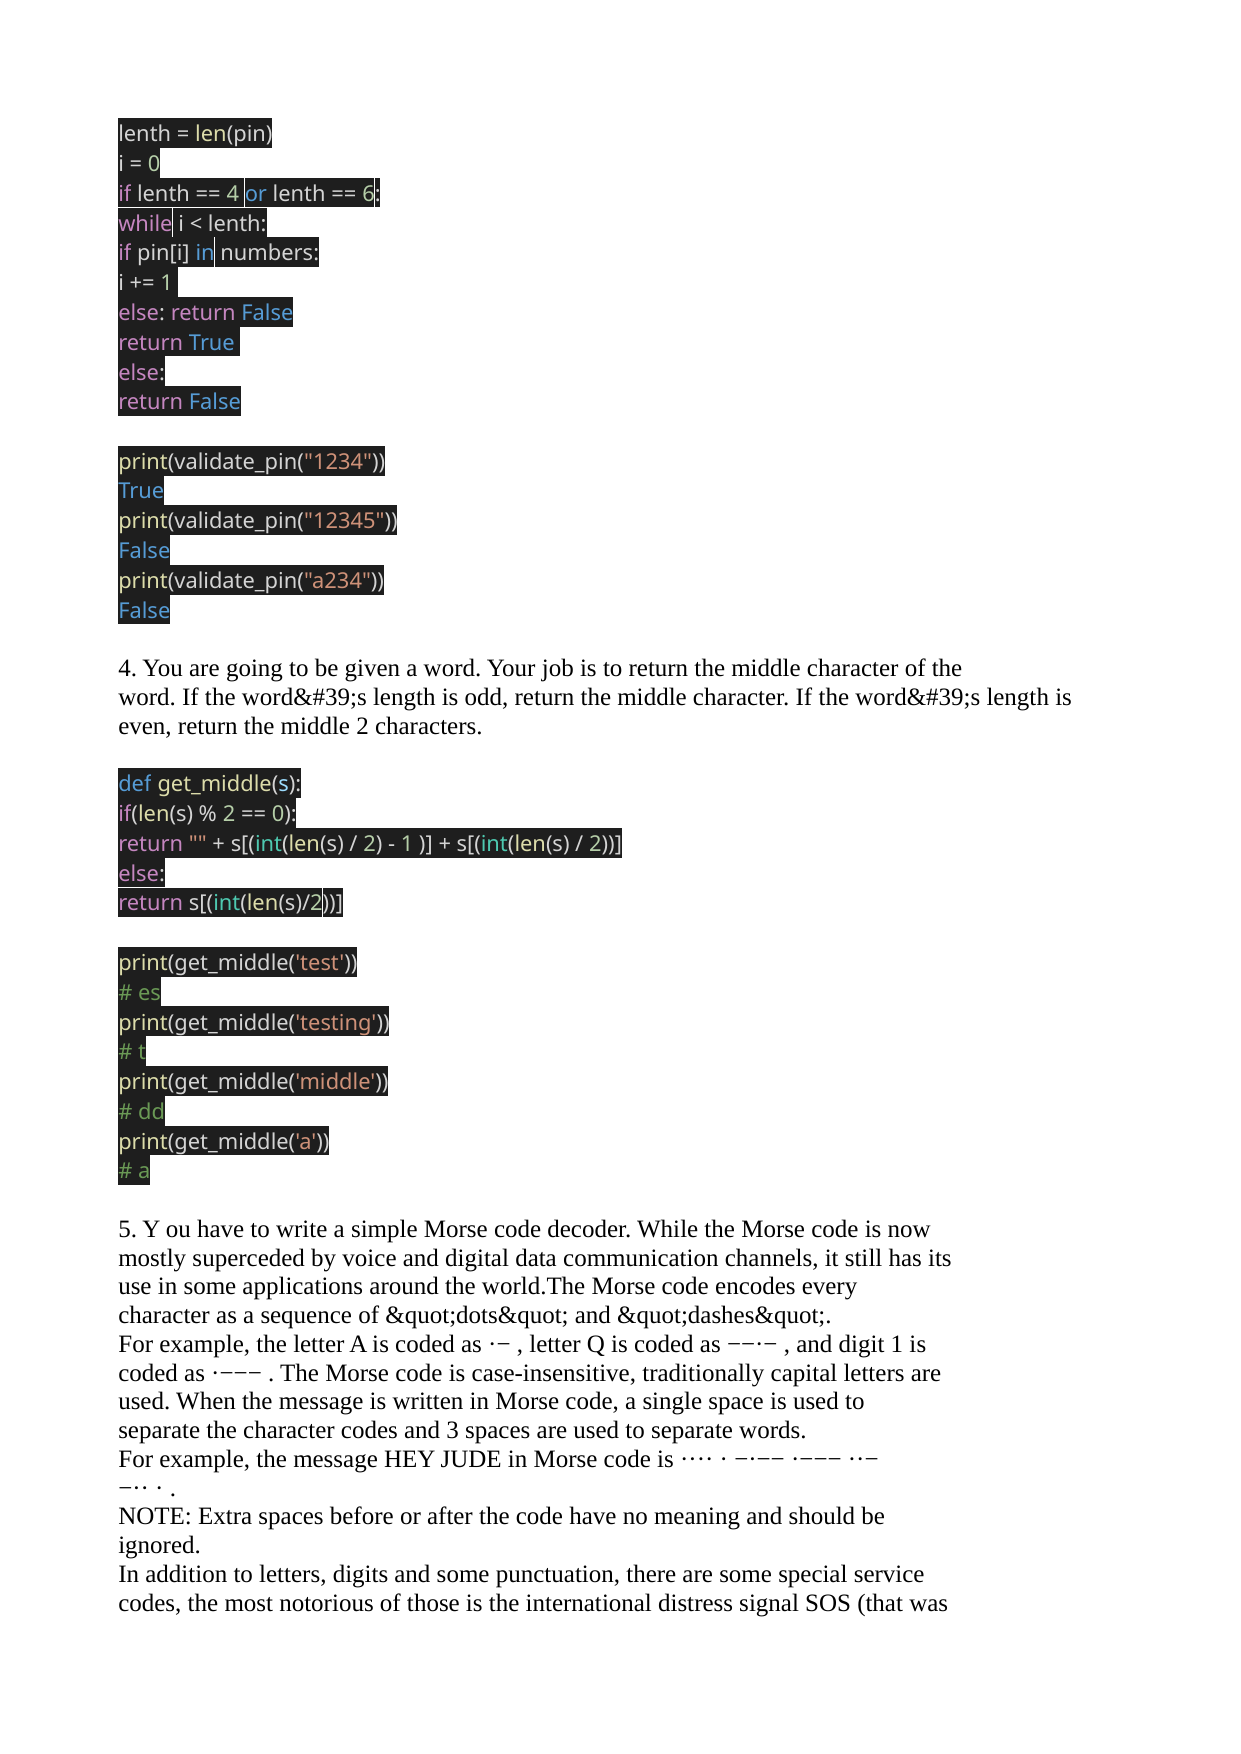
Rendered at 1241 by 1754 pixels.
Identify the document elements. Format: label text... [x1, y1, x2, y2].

text print(get_middle('a')) [118, 1126, 1122, 1155]
text # t [118, 1036, 1122, 1066]
text return s[(int(len(s)/2))] [118, 887, 1122, 917]
text True [118, 476, 1122, 505]
text lenth = len(pin) [118, 118, 1122, 148]
text For example, the letter A is coded as ·− , letter Q is coded as −−·− , and digit 1 is [118, 1329, 1122, 1358]
text # es [118, 977, 1122, 1006]
text i = 0 [118, 148, 1122, 178]
text codes, the most notorious of those is the international distress signal SOS (that was [118, 1588, 1122, 1616]
text print(get_middle('middle')) [118, 1066, 1122, 1096]
text even, return the middle 2 characters. [118, 711, 1122, 739]
text else: return False [118, 297, 1122, 327]
text In addition to letters, digits and some punctuation, there are some special service [118, 1559, 1122, 1588]
text use in some applications around the world.The Morse code encodes every [118, 1271, 1122, 1300]
text For example, the message HEY JUDE in Morse code is ···· · −·−− ·−−− ··− [118, 1444, 1122, 1473]
text used. When the message is written in Morse code, a single space is used to [118, 1386, 1122, 1415]
text else: [118, 356, 1122, 386]
text else: [118, 858, 1122, 887]
text # a [118, 1155, 1122, 1185]
text while i < lenth: [118, 207, 1122, 237]
text if lenth == 4 or lenth == 6: [118, 178, 1122, 207]
text False [118, 535, 1122, 565]
text character as a sequence of &quot;dots&quot; and &quot;dashes&quot;. [118, 1300, 1122, 1329]
text def get_middle(s): [118, 768, 1122, 798]
text word. If the word&#39;s length is odd, return the middle character. If the word&#39;s length is [118, 682, 1122, 711]
text 5. Y ou have to write a simple Morse code decoder. While the Morse code is now [118, 1214, 1122, 1243]
text if pin[i] in numbers: [118, 237, 1122, 267]
text separate the character codes and 3 spaces are used to separate words. [118, 1415, 1122, 1444]
text print(get_middle('testing')) [118, 1006, 1122, 1036]
text print(validate_pin("12345")) [118, 505, 1122, 535]
text print(validate_pin("1234")) [118, 446, 1122, 476]
text return False [118, 386, 1122, 416]
text −·· · . [118, 1473, 1122, 1501]
text coded as ·−−− . The Morse code is case-insensitive, traditionally capital letters are [118, 1358, 1122, 1386]
text print(get_middle('test')) [118, 947, 1122, 977]
text ignored. [118, 1530, 1122, 1559]
text return True [118, 327, 1122, 356]
text i += 1 [118, 267, 1122, 297]
text 4. You are going to be given a word. Your job is to return the middle character of the [118, 653, 1122, 682]
text NOTE: Extra spaces before or after the code have no meaning and should be [118, 1501, 1122, 1530]
text # dd [118, 1096, 1122, 1126]
text if(len(s) % 2 == 0): [118, 798, 1122, 828]
text False [118, 595, 1122, 624]
text print(validate_pin("a234")) [118, 565, 1122, 595]
text return "" + s[(int(len(s) / 2) - 1 )] + s[(int(len(s) / 2))] [118, 828, 1122, 858]
text mostly superceded by voice and digital data communication channels, it still has its [118, 1243, 1122, 1271]
